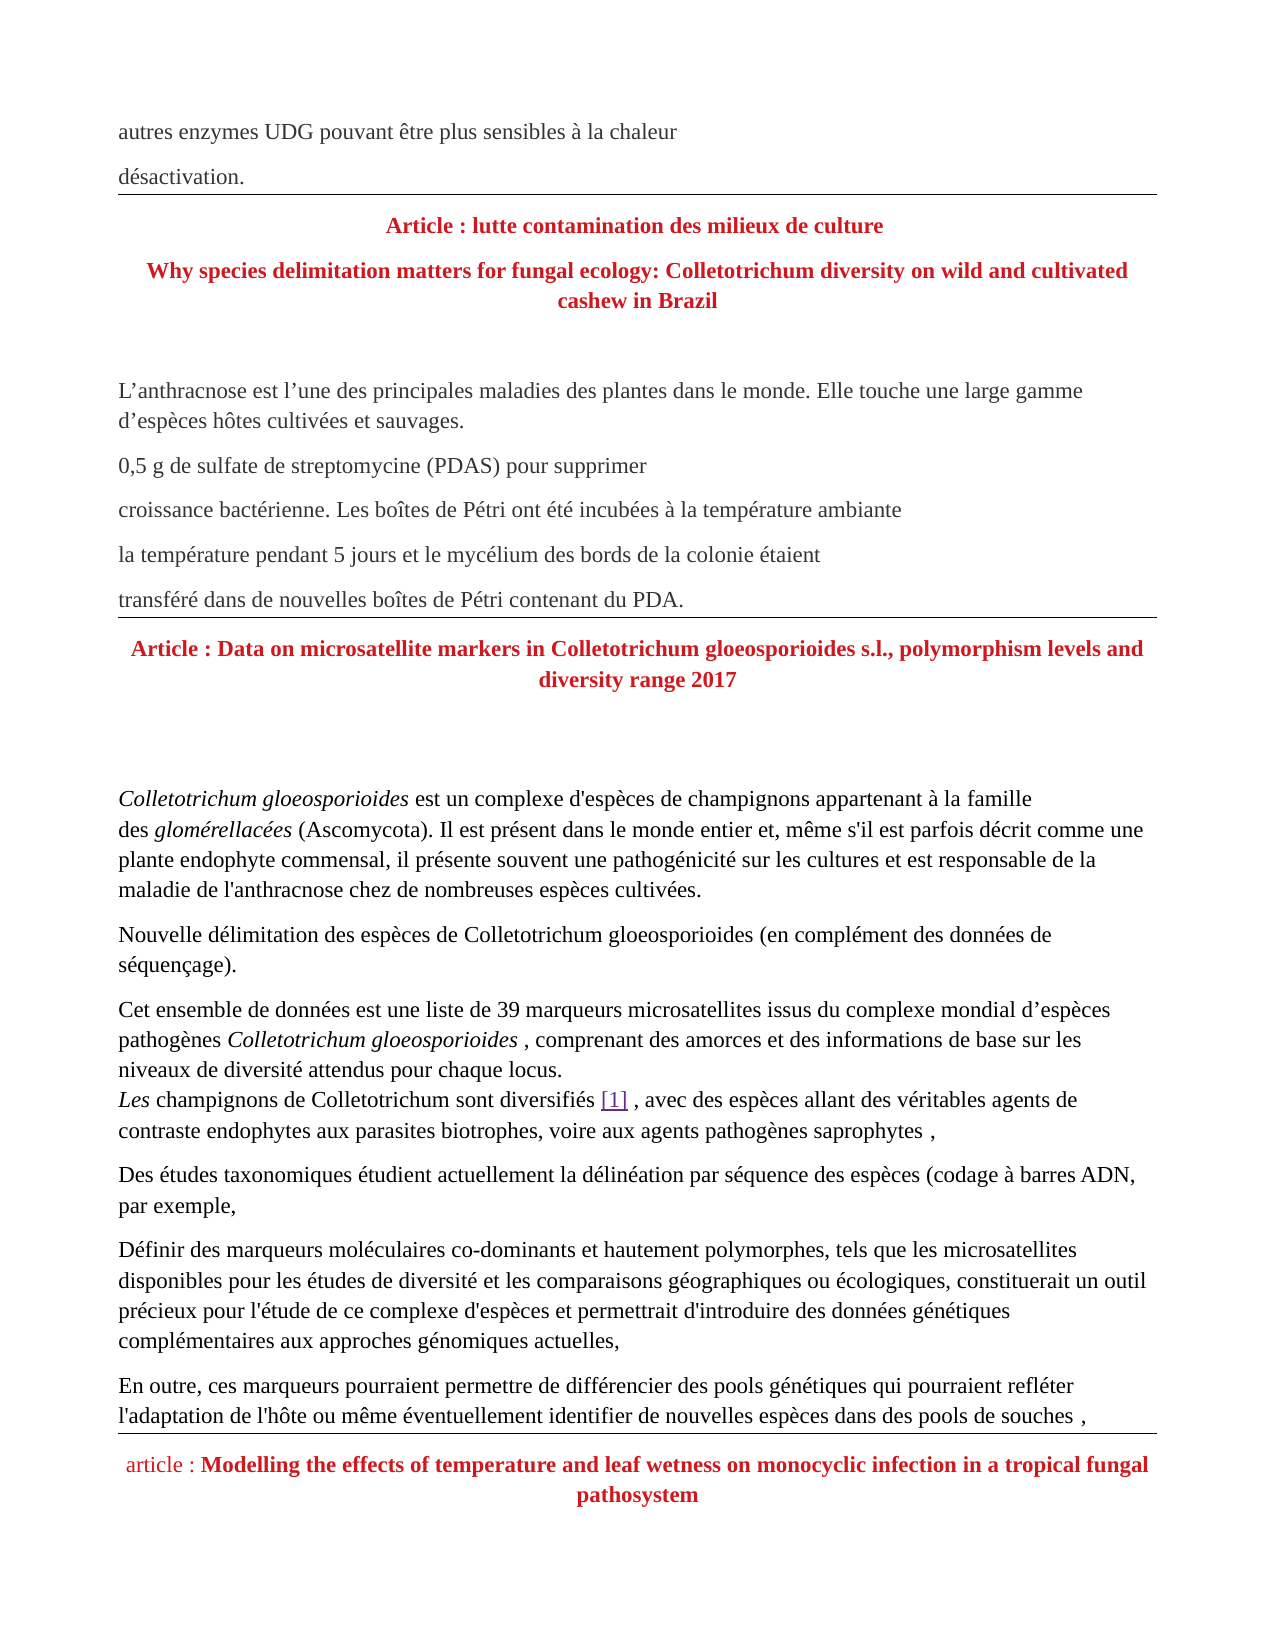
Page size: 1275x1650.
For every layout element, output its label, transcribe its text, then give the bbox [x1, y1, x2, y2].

text En outre, ces marqueurs pourraient permettre de différencier des pools génétiques qui pourraient refléter l'adaptation de l'hôte ou même éventuellement identifier de nouvelles espèces dans des pools de souches , [118, 1372, 1157, 1433]
text L’anthracnose est l’une des principales maladies des plantes dans le monde. Elle touche une large gamme d’espèces hôtes cultivées et sauvages. [118, 377, 1157, 433]
text croissance bactérienne. Les boîtes de Pétri ont été incubées à la température ambiante [118, 497, 1157, 523]
text désactivation. [118, 163, 1157, 194]
text transféré dans de nouvelles boîtes de Pétri contenant du PDA. [118, 586, 1157, 617]
text Cet ensemble de données est une liste de 39 marqueurs microsatellites issus du complexe mondial d’espèces pathogènes Colletotrichum gloeosporioides , comprenant des amorces et des informations de base sur les niveaux de diversité attendus pour chaque locus. Les champignons de Colletotrichum sont diversifiés [1] , avec des espèces allant des véritables agents de contraste endophytes aux parasites biotrophes, voire aux agents pathogènes saprophytes , [118, 996, 1157, 1143]
text Colletotrichum gloeosporioides est un complexe d'espèces de champignons appartenant à la famille des glomérellacées (Ascomycota). Il est présent dans le monde entier et, même s'il est parfois décrit comme une plante endophyte commensal, il présente souvent une pathogénicité sur les cultures et est responsable de la maladie de l'anthracnose chez de nombreuses espèces cultivées. [118, 755, 1157, 902]
text Article : Data on microsatellite markers in Colletotrichum gloeosporioides s.l., polymorphism levels and diversity range 2017 [118, 635, 1157, 692]
text autres enzymes UDG pouvant être plus sensibles à la chaleur [118, 118, 1157, 144]
text Des études taxonomiques étudient actuellement la délinéation par séquence des espèces (codage à barres ADN, par exemple, [118, 1161, 1157, 1218]
text Why species delimitation matters for fungal ecology: Colletotrichum diversity on wild and cultivated cashew in Brazil [118, 257, 1157, 313]
text article : Modelling the effects of temperature and leaf wetness on monocyclic infection in a tropical fungal pathosystem [118, 1451, 1157, 1508]
text Nouvelle délimitation des espèces de Colletotrichum gloeosporioides (en complément des données de séquençage). [118, 921, 1157, 977]
text la température pendant 5 jours et le mycélium des bords de la colonie étaient [118, 541, 1157, 568]
text 0,5 g de sulfate de streptomycine (PDAS) pour supprimer [118, 452, 1157, 478]
text Définir des marqueurs moléculaires co-dominants et hautement polymorphes, tels que les microsatellites disponibles pour les études de diversité et les comparaisons géographiques ou écologiques, constituerait un outil précieux pour l'étude de ce complexe d'espèces et permettrait d'introduire des données génétiques complémentaires aux approches génomiques actuelles, [118, 1236, 1157, 1353]
text Article : lutte contamination des milieux de culture [118, 212, 1157, 238]
